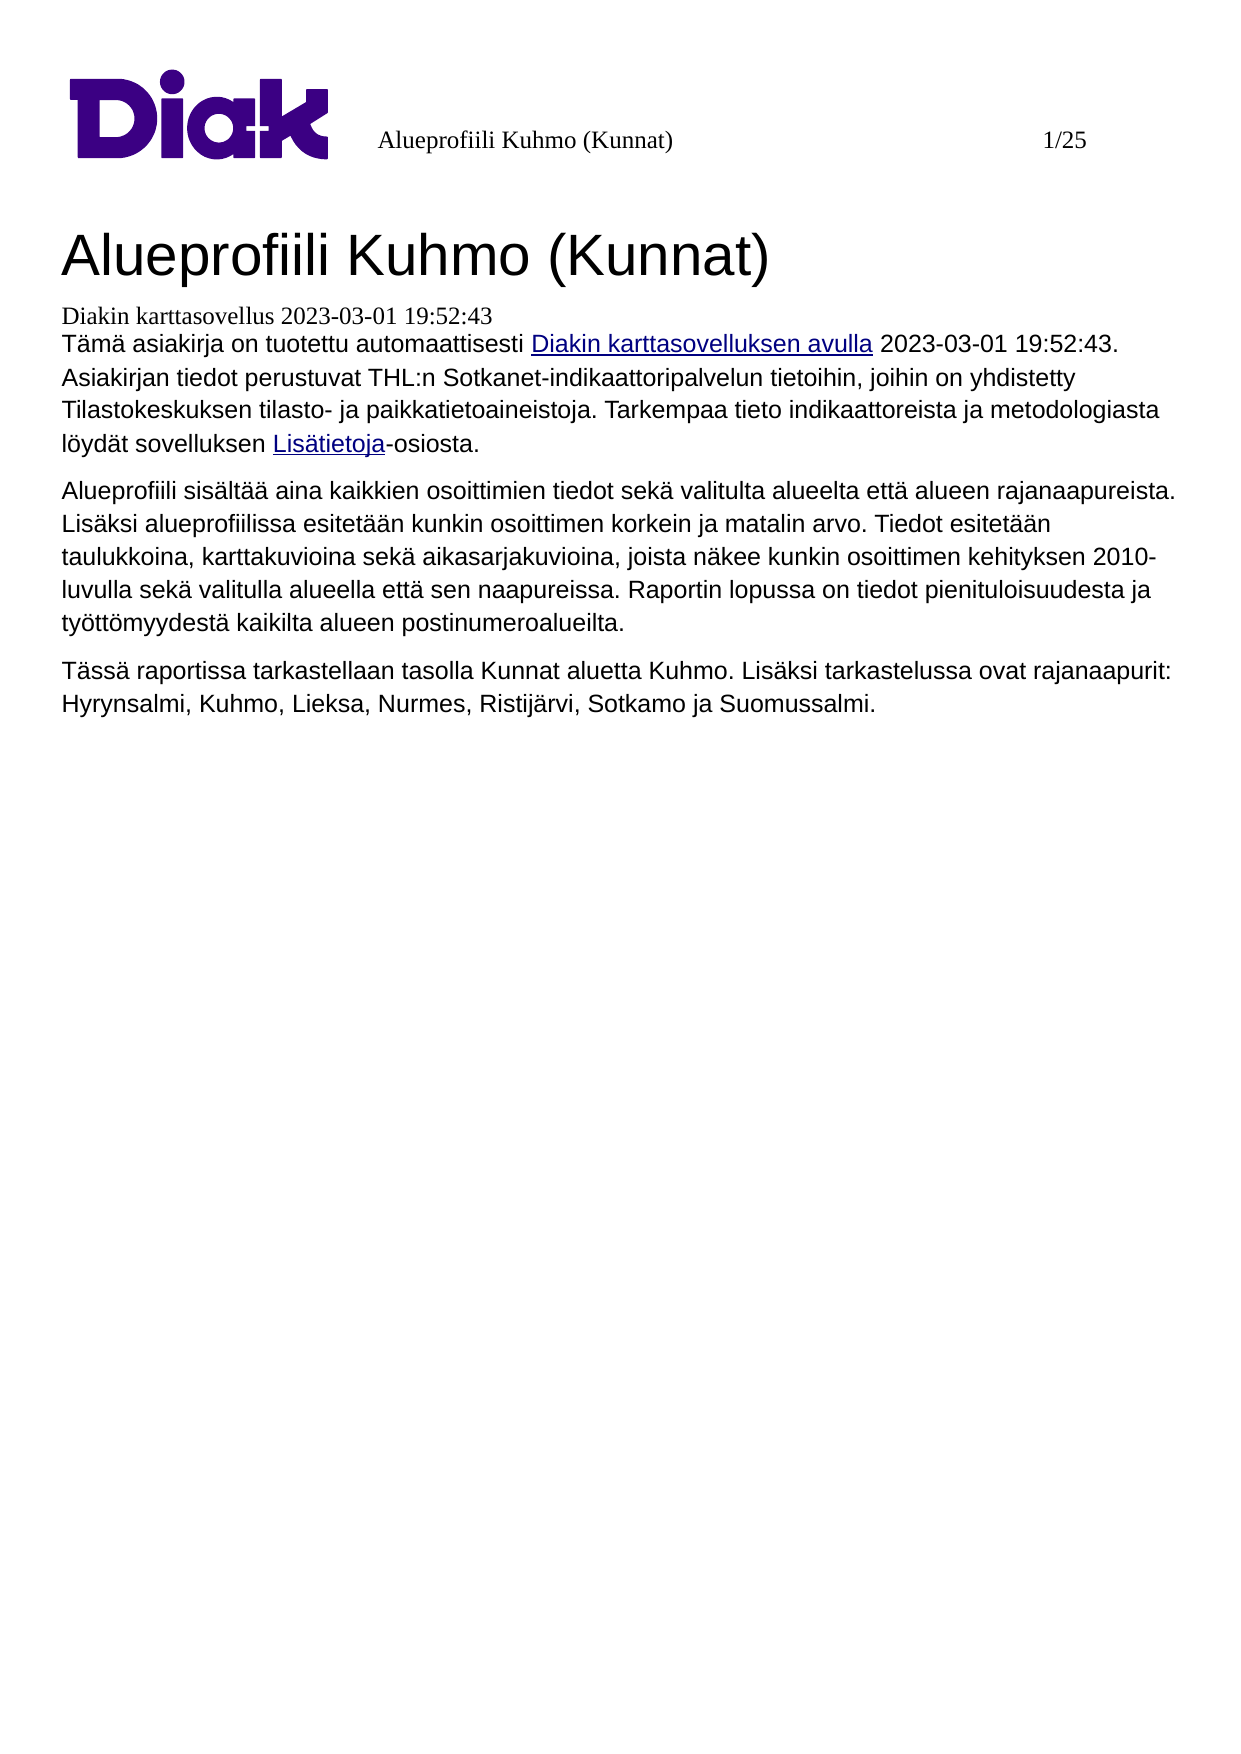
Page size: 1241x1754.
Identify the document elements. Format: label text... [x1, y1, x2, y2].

title Alueprofiili Kuhmo (Kunnat) [61, 221, 1179, 288]
text Alueprofiili sisältää aina kaikkien osoittimien tiedot sekä valitulta alueelta että alueen rajanaapureista. Lisäksi alueprofiilissa esitetään kunkin osoittimen korkein ja matalin arvo. Tiedot esitetään taulukkoina, karttakuvioina sekä aikasarjakuvioina, joista näkee kunkin osoittimen kehityksen 2010-luvulla sekä valitulla alueella että sen naapureissa. Raportin lopussa on tiedot pienituloisuudesta ja työttömyydestä kaikilta alueen postinumeroalueilta. [61, 476, 1179, 637]
text Tämä asiakirja on tuotettu automaattisesti Diakin karttasovelluksen avulla 2023-03-01 19:52:43. Asiakirjan tiedot perustuvat THL:n Sotkanet-indikaattoripalvelun tietoihin, joihin on yhdistetty Tilastokeskuksen tilasto- ja paikkatietoaineistoja. Tarkempaa tieto indikaattoreista ja metodologiasta löydät sovelluksen Lisätietoja-osiosta. [61, 329, 1179, 457]
text Diakin karttasovellus 2023-03-01 19:52:43 [61, 301, 1179, 329]
text Tässä raportissa tarkastellaan tasolla Kunnat aluetta Kuhmo. Lisäksi tarkastelussa ovat rajanaapurit: Hyrynsalmi, Kuhmo, Lieksa, Nurmes, Ristijärvi, Sotkamo ja Suomussalmi. [61, 656, 1179, 718]
